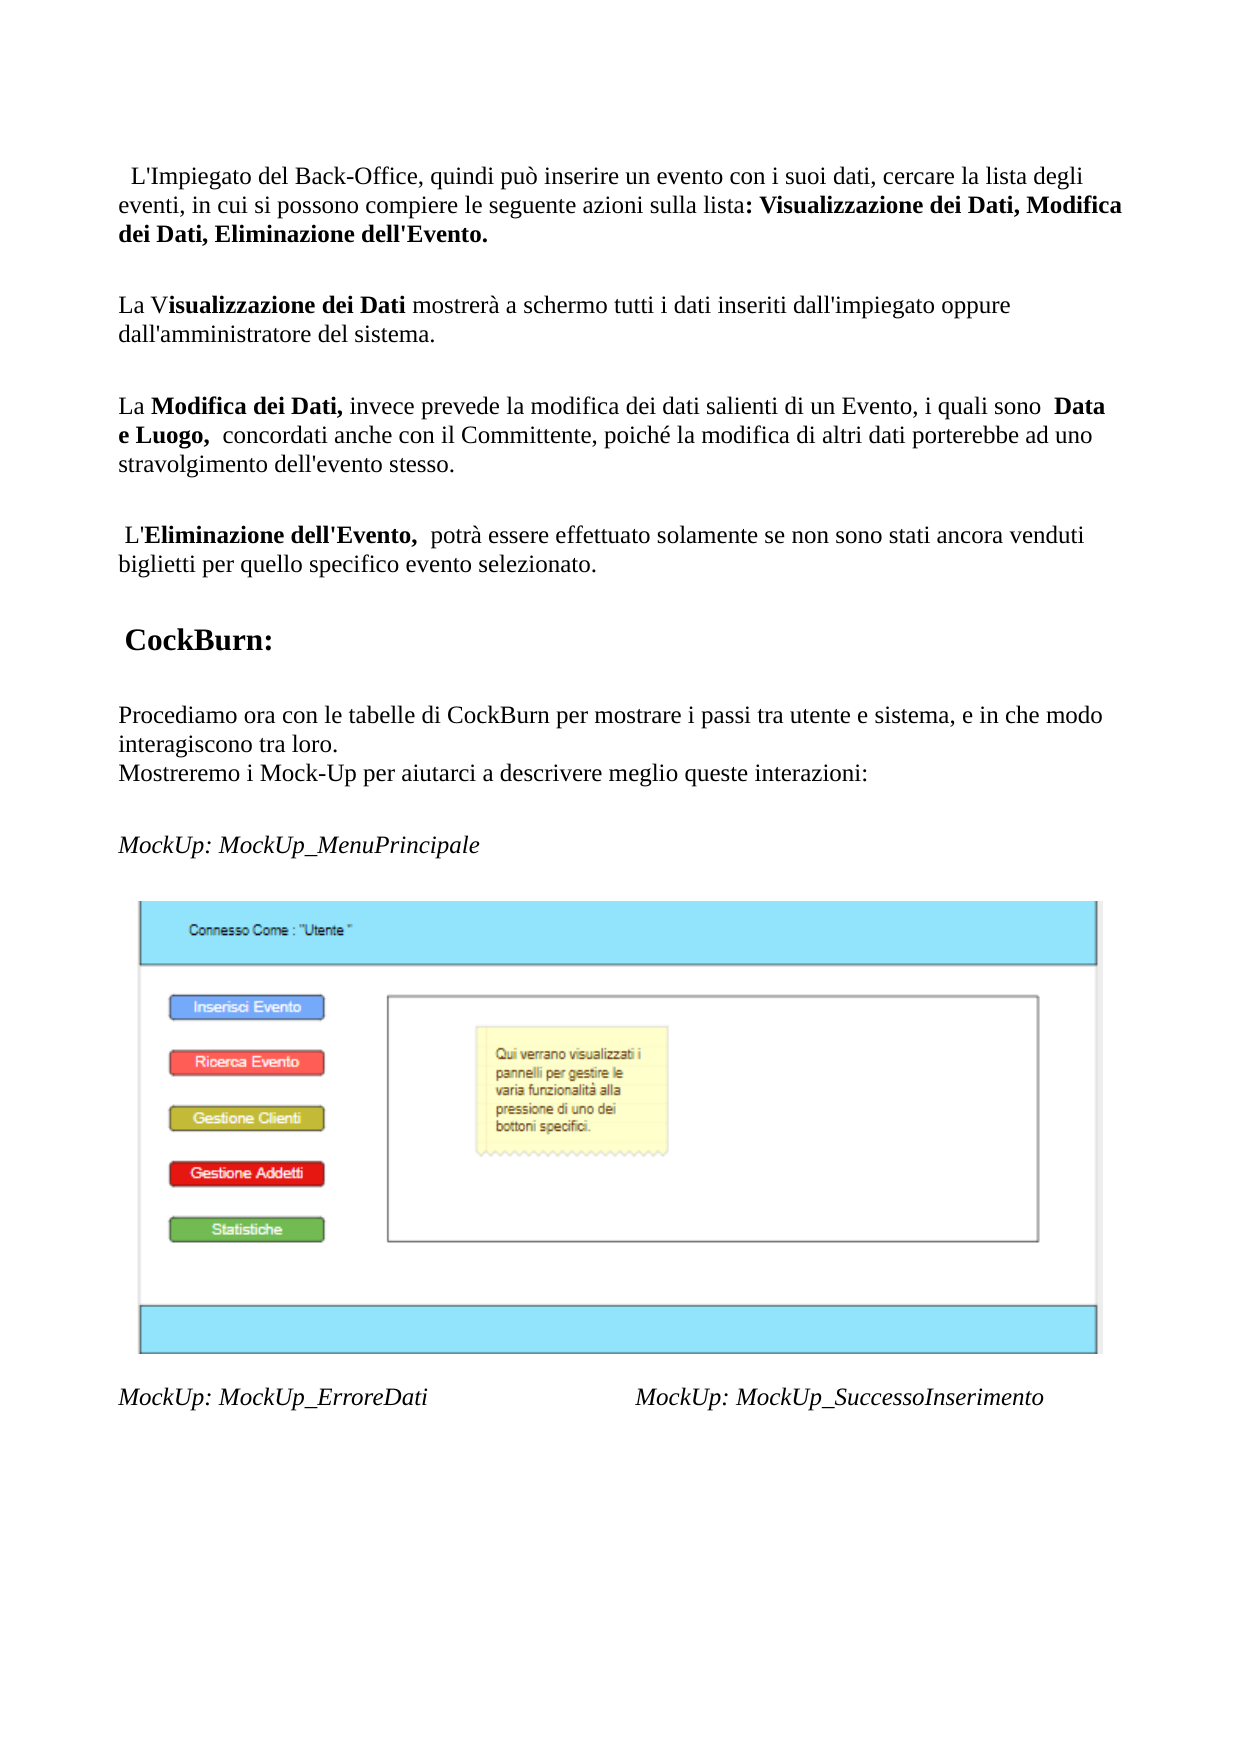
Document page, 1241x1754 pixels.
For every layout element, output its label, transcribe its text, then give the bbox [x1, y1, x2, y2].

text La Visualizzazione dei Dati mostrerà a schermo tutti i dati inseriti dall'impiegato oppure dall'amministratore del sistema. [118, 291, 1122, 348]
text CockBurn: [118, 621, 1122, 657]
picture [137, 901, 1103, 1354]
text Procediamo ora con le tabelle di CockBurn per mostrare i passi tra utente e sistema, e in che modo interagiscono tra loro. [118, 700, 1122, 758]
text L'Eliminazione dell'Evento, potrà essere effettuato solamente se non sono stati ancora venduti biglietti per quello specifico evento selezionato. [118, 521, 1122, 578]
text L'Impiegato del Back-Office, quindi può inserire un evento con i suoi dati, cercare la lista degli eventi, in cui si possono compiere le seguente azioni sulla lista: Visualizzazione dei Dati, Modifica dei Dati, Eliminazione dell'Evento. [118, 161, 1122, 247]
text MockUp: MockUp_ErroreDati MockUp: MockUp_SuccessoInserimento [118, 1382, 1122, 1411]
text MockUp: MockUp_MenuPrincipale [118, 830, 1122, 858]
text Mostreremo i Mock-Up per aiutarci a descrivere meglio queste interazioni: [118, 758, 1122, 787]
text La Modifica dei Dati, invece prevede la modifica dei dati salienti di un Evento, i quali sono Data e Luogo, concordati anche con il Committente, poiché la modifica di altri dati porterebbe ad uno stravolgimento dell'evento stesso. [118, 391, 1122, 477]
